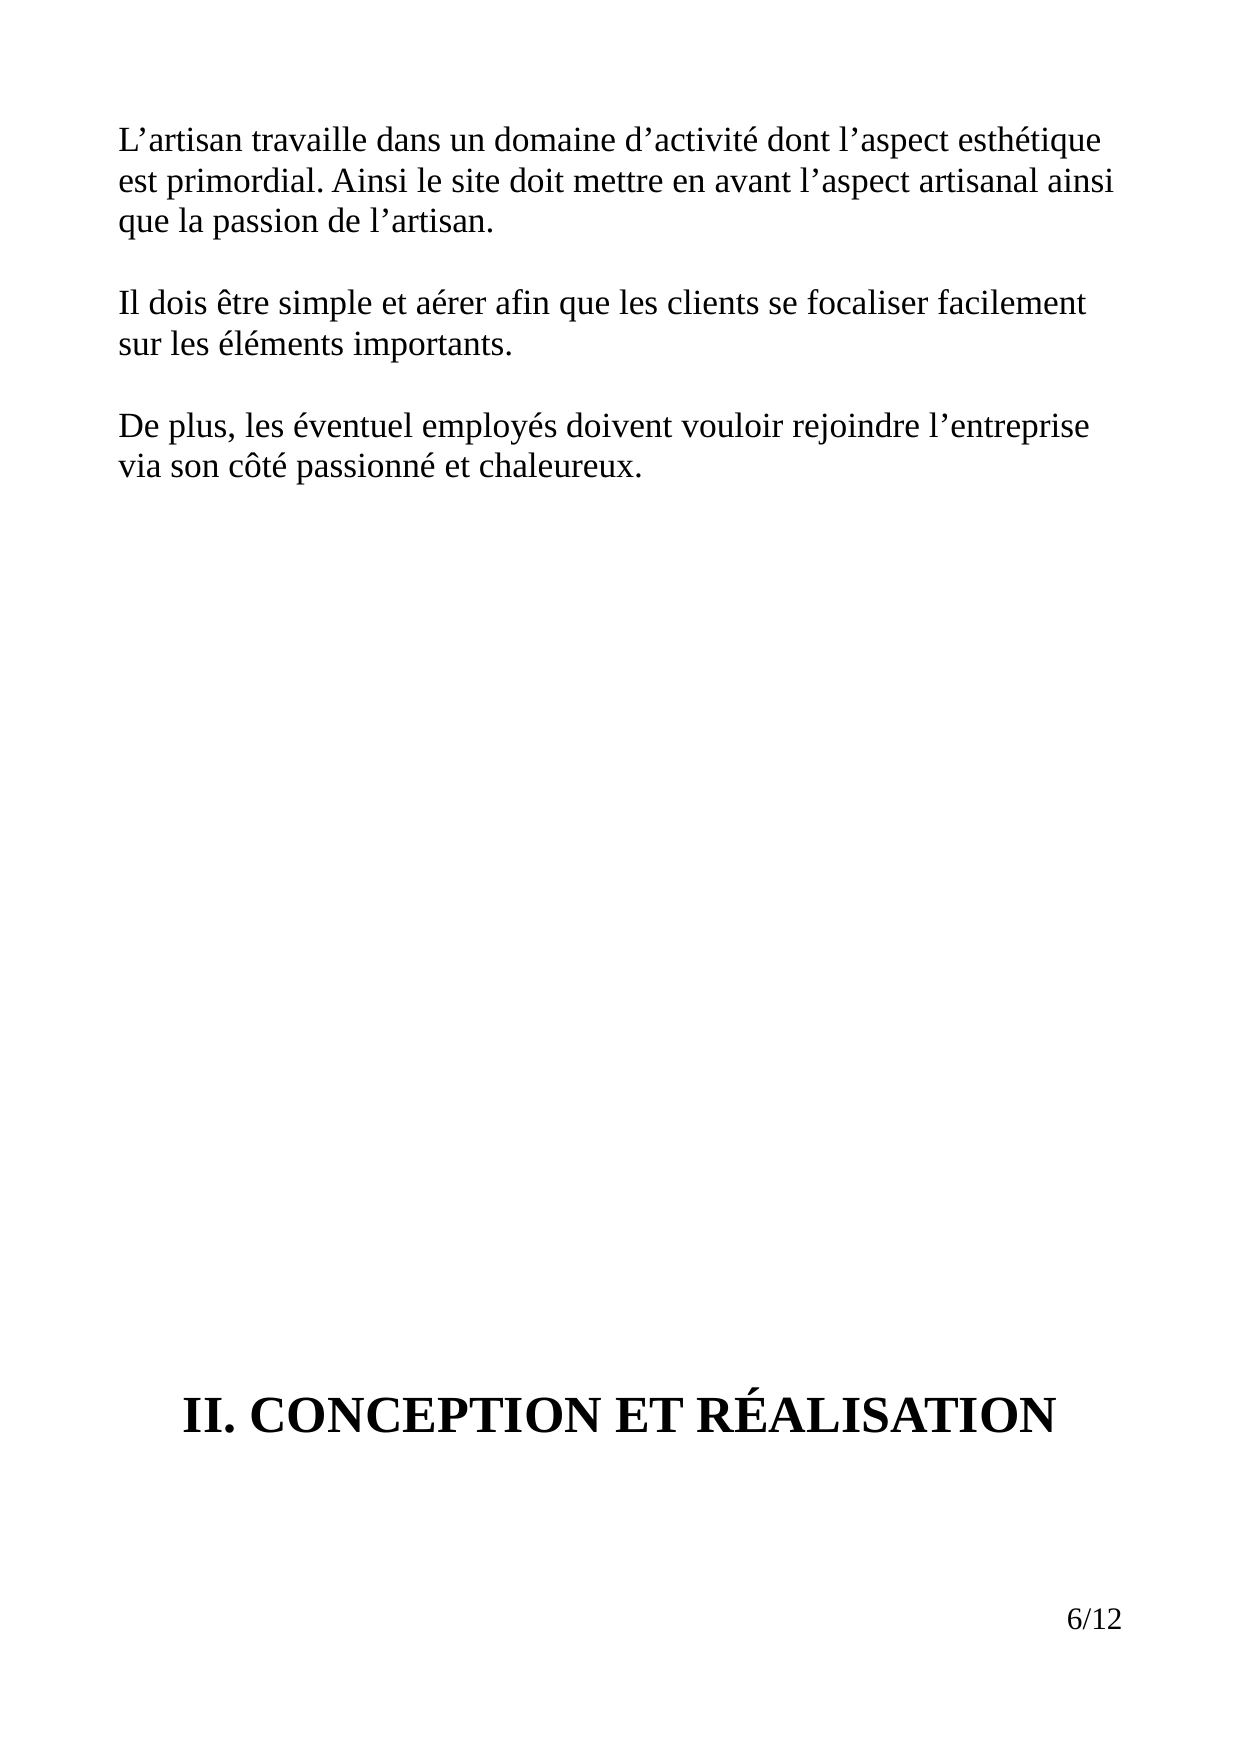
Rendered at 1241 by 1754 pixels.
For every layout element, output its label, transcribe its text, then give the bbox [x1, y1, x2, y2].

text Il dois être simple et aérer afin que les clients se focaliser facilement sur les éléments importants. [118, 281, 1122, 363]
text II. CONCEPTION ET RÉALISATION [118, 1384, 1122, 1444]
text L’artisan travaille dans un domaine d’activité dont l’aspect esthétique est primordial. Ainsi le site doit mettre en avant l’aspect artisanal ainsi que la passion de l’artisan. [118, 118, 1122, 241]
text De plus, les éventuel employés doivent vouloir rejoindre l’entreprise via son côté passionné et chaleureux. [118, 404, 1122, 486]
